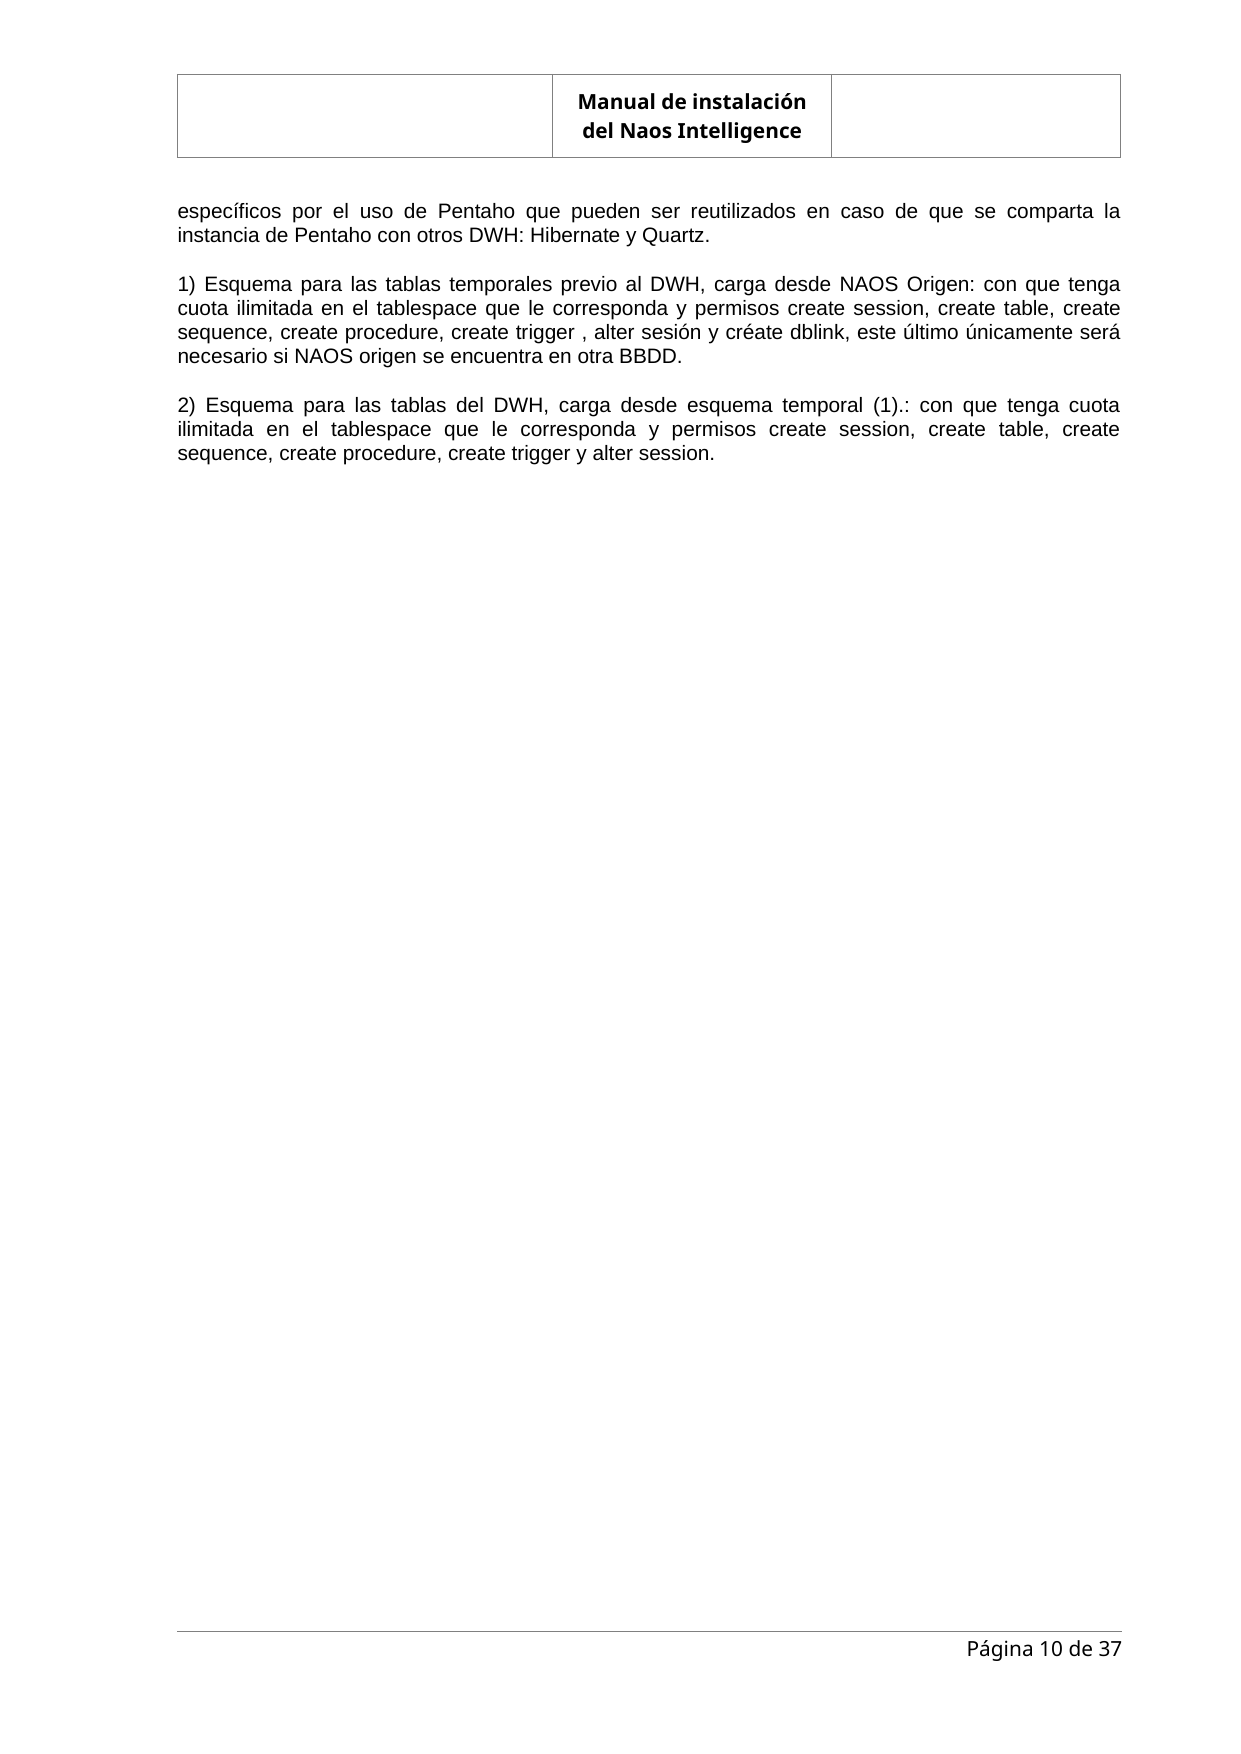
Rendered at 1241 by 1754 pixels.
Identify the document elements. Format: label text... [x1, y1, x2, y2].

text 2) Esquema para las tablas del DWH, carga desde esquema temporal (1).: con que tenga cuota ilimitada en el tablespace que le corresponda y permisos create session, create table, create sequence, create procedure, create trigger y alter session. [177, 392, 1122, 464]
text 1) Esquema para las tablas temporales previo al DWH, carga desde NAOS Origen: con que tenga cuota ilimitada en el tablespace que le corresponda y permisos create session, create table, create sequence, create procedure, create trigger , alter sesión y créate dblink, este último únicamente será necesario si NAOS origen se encuentra en otra BBDD. [177, 272, 1122, 367]
